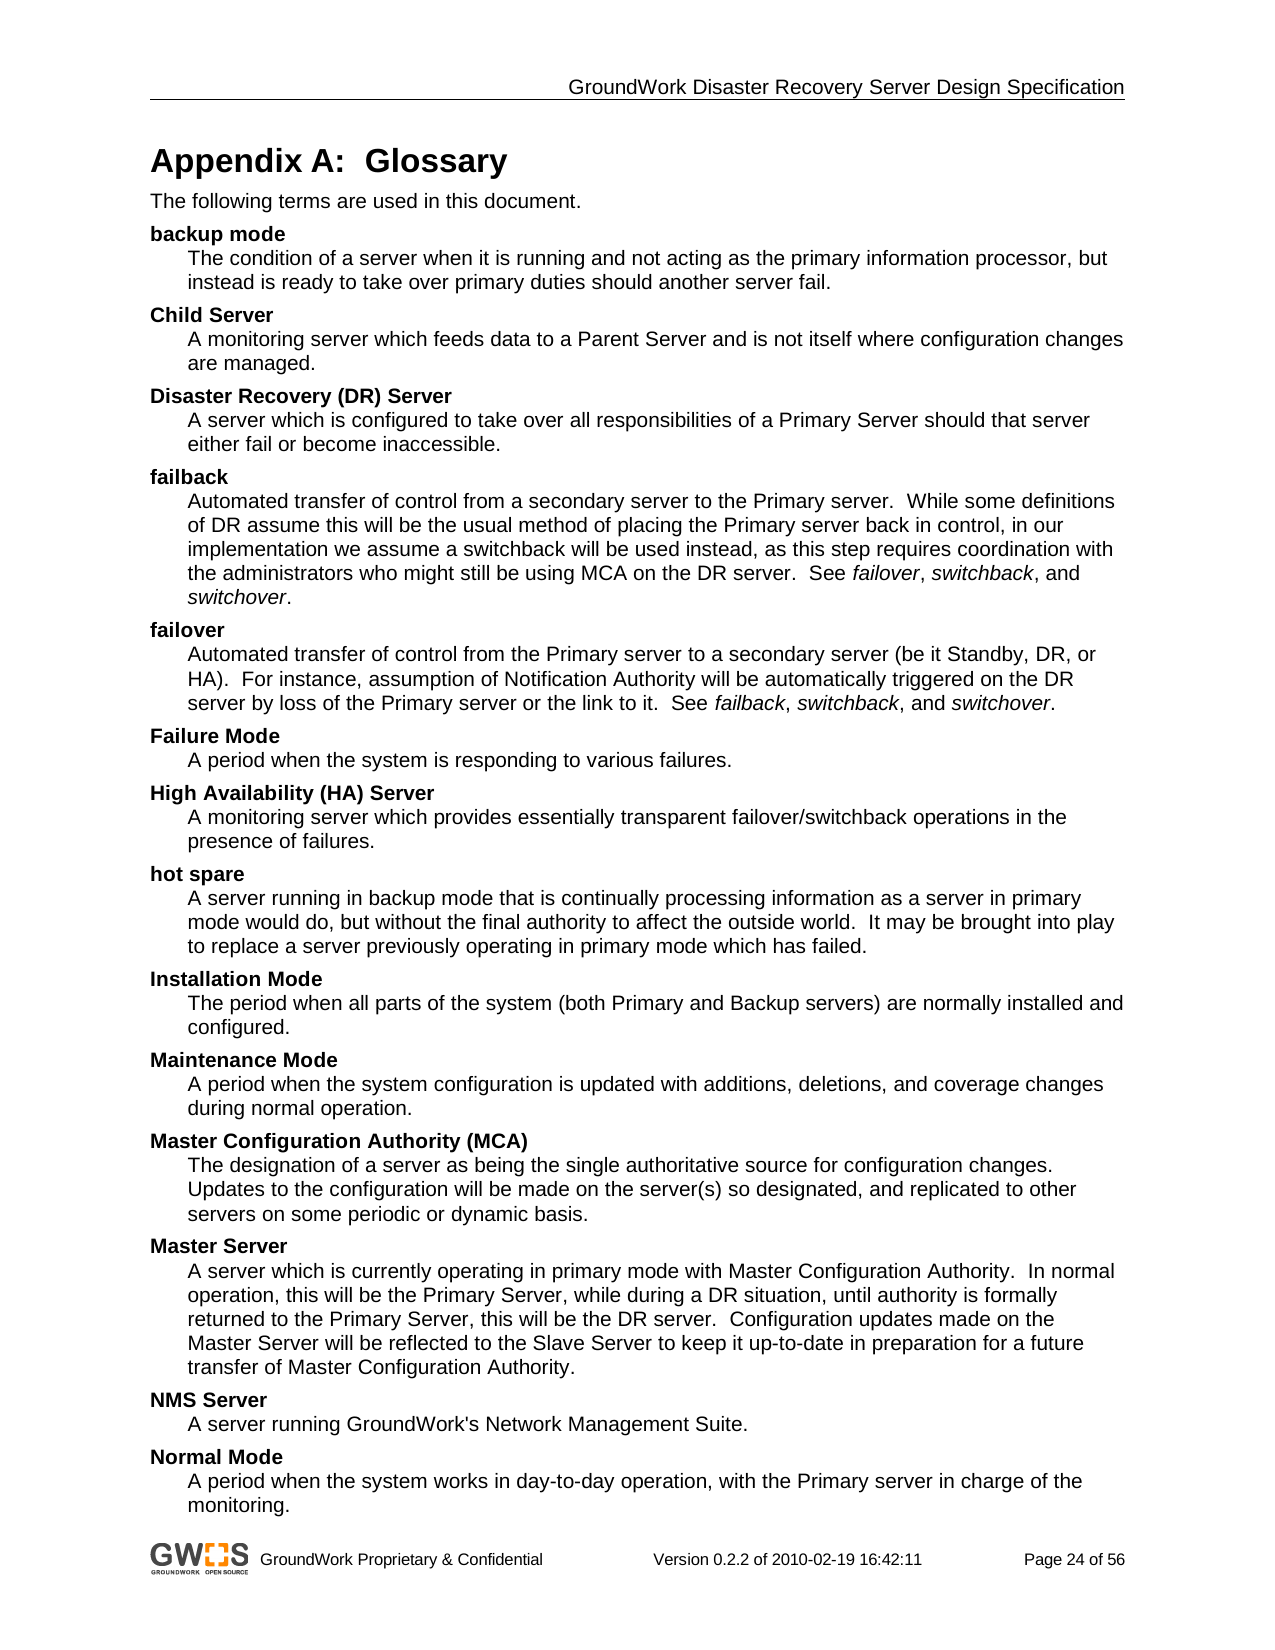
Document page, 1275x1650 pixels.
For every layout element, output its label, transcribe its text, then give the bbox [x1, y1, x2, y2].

text A server running GroundWork's Network Management Suite. [187, 1412, 1125, 1436]
text A server which is configured to take over all responsibilities of a Primary Server should that server either fail or become inaccessible. [187, 408, 1125, 456]
text A period when the system configuration is updated with additions, deletions, and coverage changes during normal operation. [187, 1072, 1125, 1120]
subtitle NMS Server [150, 1388, 1125, 1412]
text A period when the system is responding to various failures. [187, 748, 1125, 772]
subtitle Master Configuration Authority (MCA) [150, 1129, 1125, 1153]
subtitle Master Server [150, 1234, 1125, 1258]
text A server which is currently operating in primary mode with Master Configuration Authority. In normal operation, this will be the Primary Server, while during a DR situation, until authority is formally returned to the Primary Server, this will be the DR server. Configuration updates made on the Master Server will be reflected to the Slave Server to keep it up-to-date in preparation for a future transfer of Master Configuration Authority. [187, 1258, 1125, 1379]
subtitle Glossary [150, 141, 1125, 179]
subtitle Child Server [150, 303, 1125, 327]
subtitle Installation Mode [150, 967, 1125, 991]
text The following terms are used in this document. [150, 188, 1125, 213]
text Automated transfer of control from a secondary server to the Primary server. While some definitions of DR assume this will be the usual method of placing the Primary server back in control, in our implementation we assume a switchback will be used instead, as this step requires coordination with the administrators who might still be using MCA on the DR server. See failover, switchback, and switchover. [187, 489, 1125, 609]
text The condition of a server when it is running and not acting as the primary information processor, but instead is ready to take over primary duties should another server fail. [187, 246, 1125, 294]
picture [150, 1543, 248, 1575]
text Automated transfer of control from the Primary server to a secondary server (be it Standby, DR, or HA). For instance, assumption of Notification Authority will be automatically triggered on the DR server by loss of the Primary server or the link to it. See failback, switchback, and switchover. [187, 642, 1125, 714]
subtitle hot spare [150, 862, 1125, 886]
text The designation of a server as being the single authoritative source for configuration changes. Updates to the configuration will be made on the server(s) so designated, and replicated to other servers on some periodic or dynamic basis. [187, 1153, 1125, 1226]
subtitle High Availability (HA) Server [150, 781, 1125, 805]
subtitle failover [150, 618, 1125, 642]
subtitle failback [150, 465, 1125, 489]
subtitle Normal Mode [150, 1445, 1125, 1469]
text A monitoring server which provides essentially transparent failover/switchback operations in the presence of failures. [187, 805, 1125, 853]
text The period when all parts of the system (both Primary and Backup servers) are normally installed and configured. [187, 991, 1125, 1039]
subtitle Failure Mode [150, 723, 1125, 748]
subtitle Disaster Recovery (DR) Server [150, 384, 1125, 408]
text A period when the system works in day-to-day operation, with the Primary server in charge of the monitoring. [187, 1469, 1125, 1517]
text A server running in backup mode that is continually processing information as a server in primary mode would do, but without the final authority to affect the outside world. It may be brought into play to replace a server previously operating in primary mode which has failed. [187, 886, 1125, 958]
text A monitoring server which feeds data to a Parent Server and is not itself where configuration changes are managed. [187, 327, 1125, 375]
subtitle backup mode [150, 222, 1125, 246]
subtitle Maintenance Mode [150, 1048, 1125, 1072]
